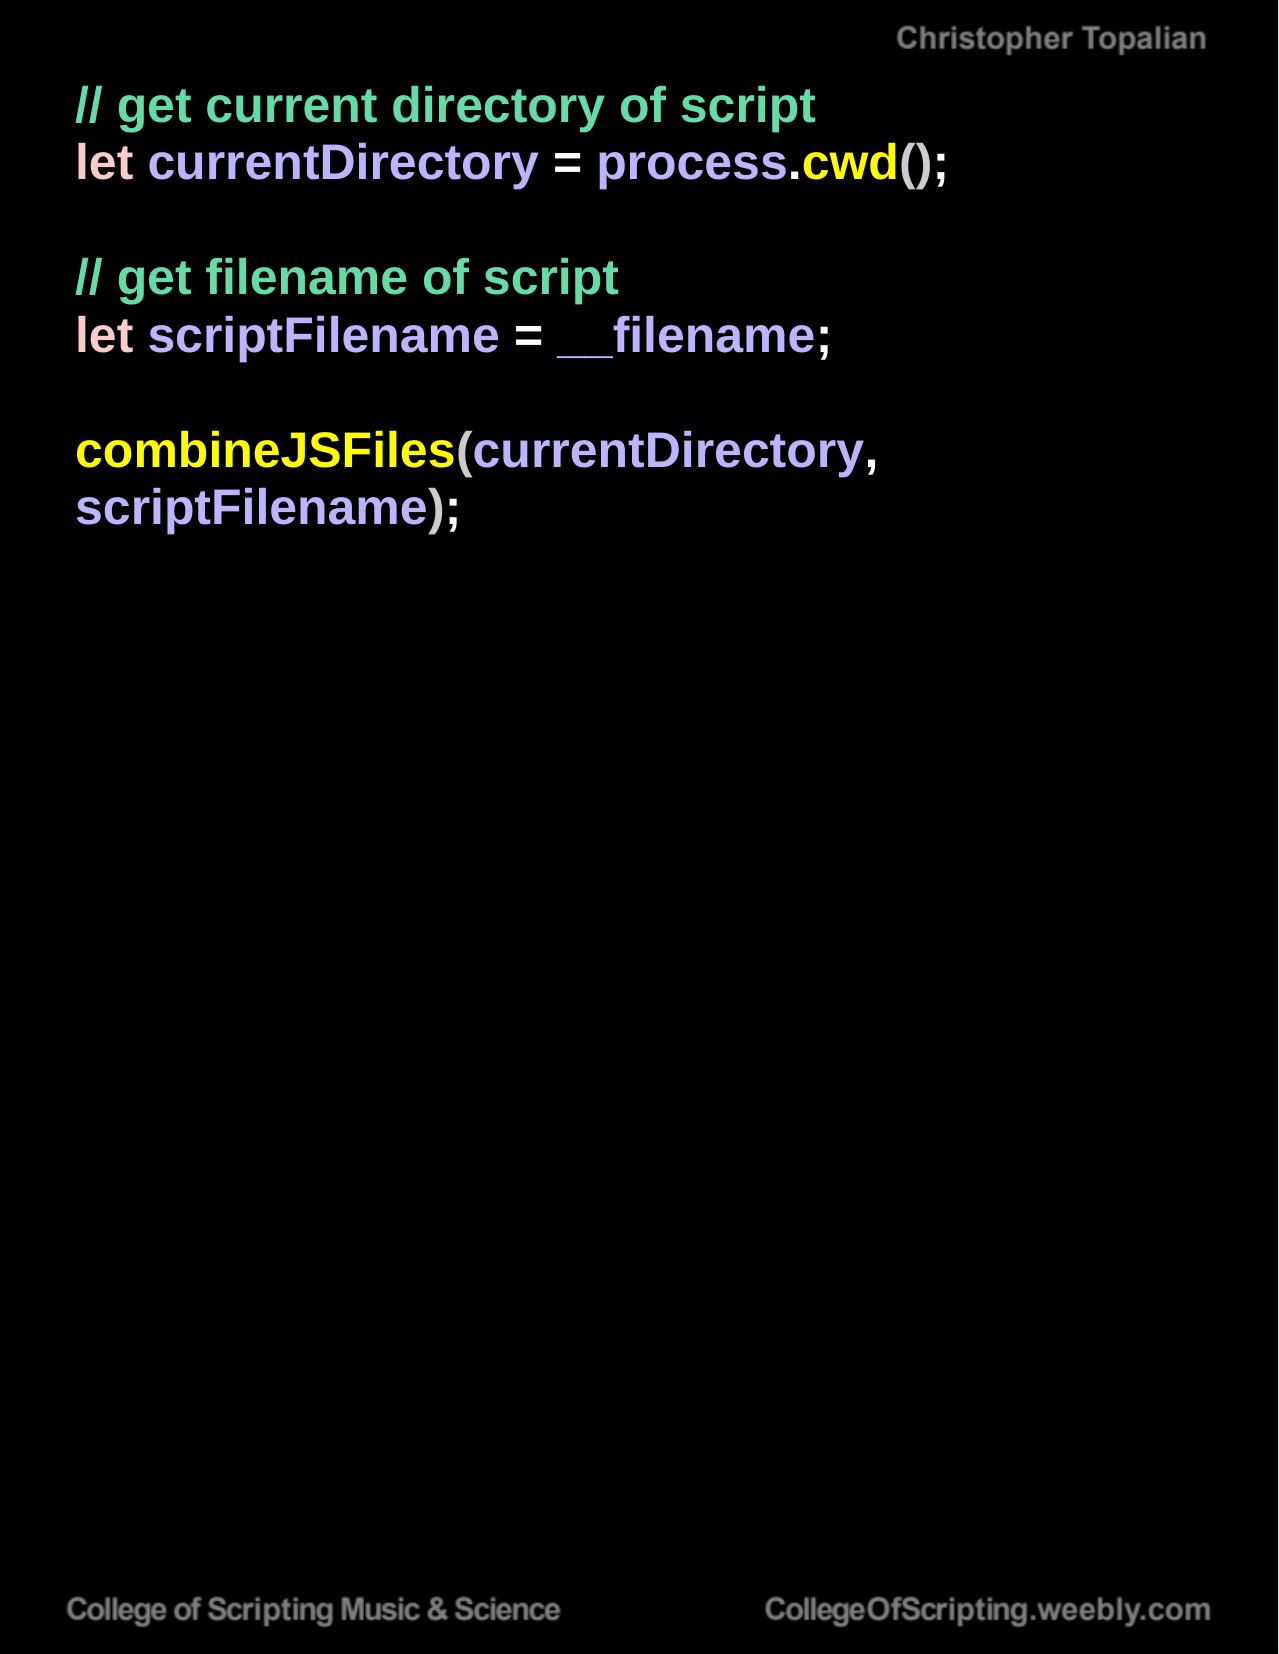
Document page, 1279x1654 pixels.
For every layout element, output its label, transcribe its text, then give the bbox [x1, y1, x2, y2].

text // get filename of script [75, 247, 1203, 305]
text // get current directory of script [75, 75, 1203, 132]
text let currentDirectory = process.cwd(); [75, 132, 1203, 190]
text let scriptFilename = __filename; [75, 305, 1203, 362]
text combineJSFiles(currentDirectory, scriptFilename); [75, 420, 1203, 535]
